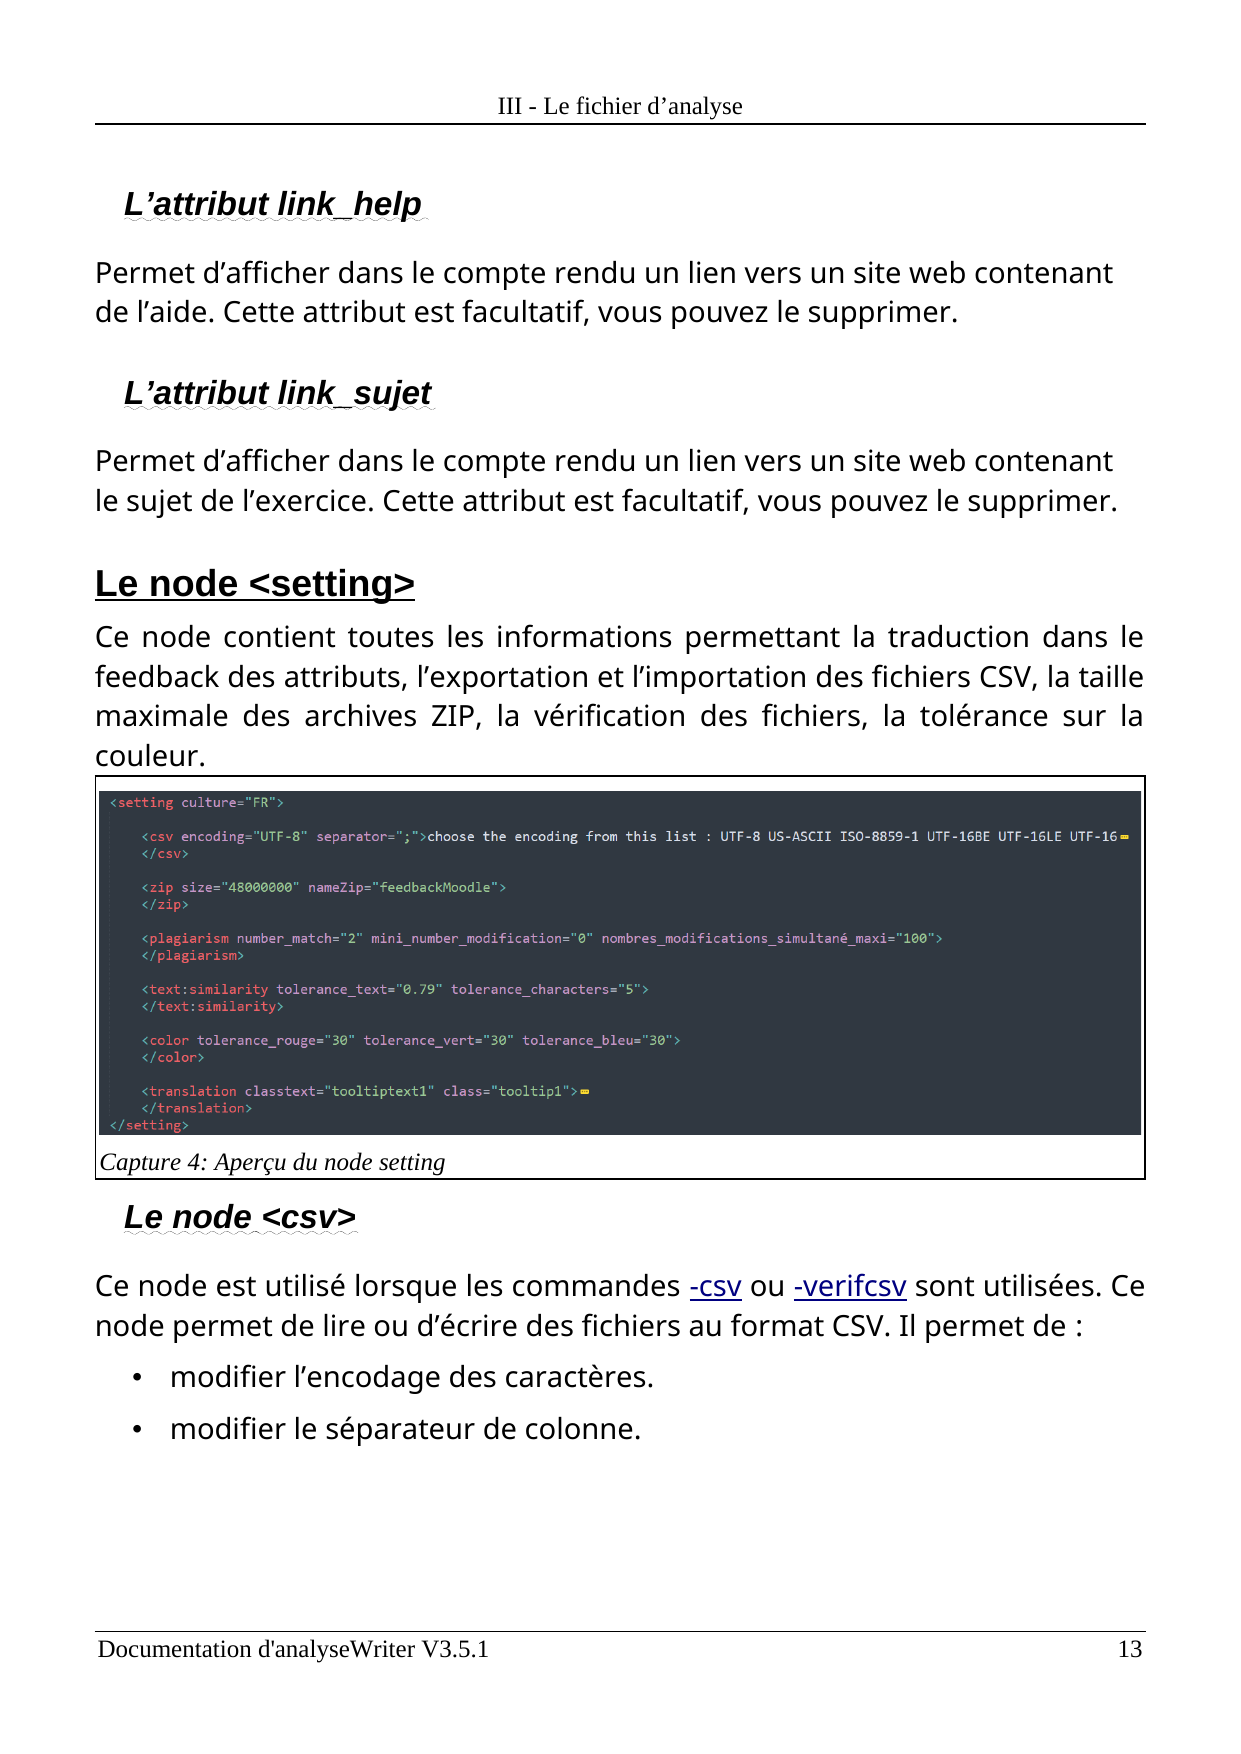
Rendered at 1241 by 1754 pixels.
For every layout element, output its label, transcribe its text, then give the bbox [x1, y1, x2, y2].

list modifier l’encodage des caractères. [132, 1357, 1146, 1396]
list modifier le séparateur de colonne. [132, 1408, 1146, 1448]
text Permet d’afficher dans le compte rendu un lien vers un site web contenant le sujet de l’exercice. Cette attribut est facultatif, vous pouvez le supprimer. [94, 441, 1146, 520]
subtitle L’attribut link_sujet [94, 343, 1146, 441]
text Ce node contient toutes les informations permettant la traduction dans le feedback des attributs, l’exportation et l’importation des fichiers CSV, la taille maximale des archives ZIP, la vérification des fichiers, la tolérance sur la couleur. [94, 616, 1146, 775]
text Ce node est utilisé lorsque les commandes -csv ou -verifcsv sont utilisées. Ce node permet de lire ou d’écrire des fichiers au format CSV. Il permet de : [94, 1265, 1146, 1345]
subtitle L’attribut link_help [94, 155, 1146, 252]
text [96, 777, 1144, 1178]
subtitle Le node <setting> [94, 561, 1146, 604]
picture [99, 791, 1142, 1135]
text Permet d’afficher dans le compte rendu un lien vers un site web contenant de l’aide. Cette attribut est facultatif, vous pouvez le supprimer. [94, 252, 1146, 331]
text Capture 4: Aperçu du node setting [99, 1135, 1141, 1175]
subtitle Le node <csv> [94, 1180, 1146, 1265]
